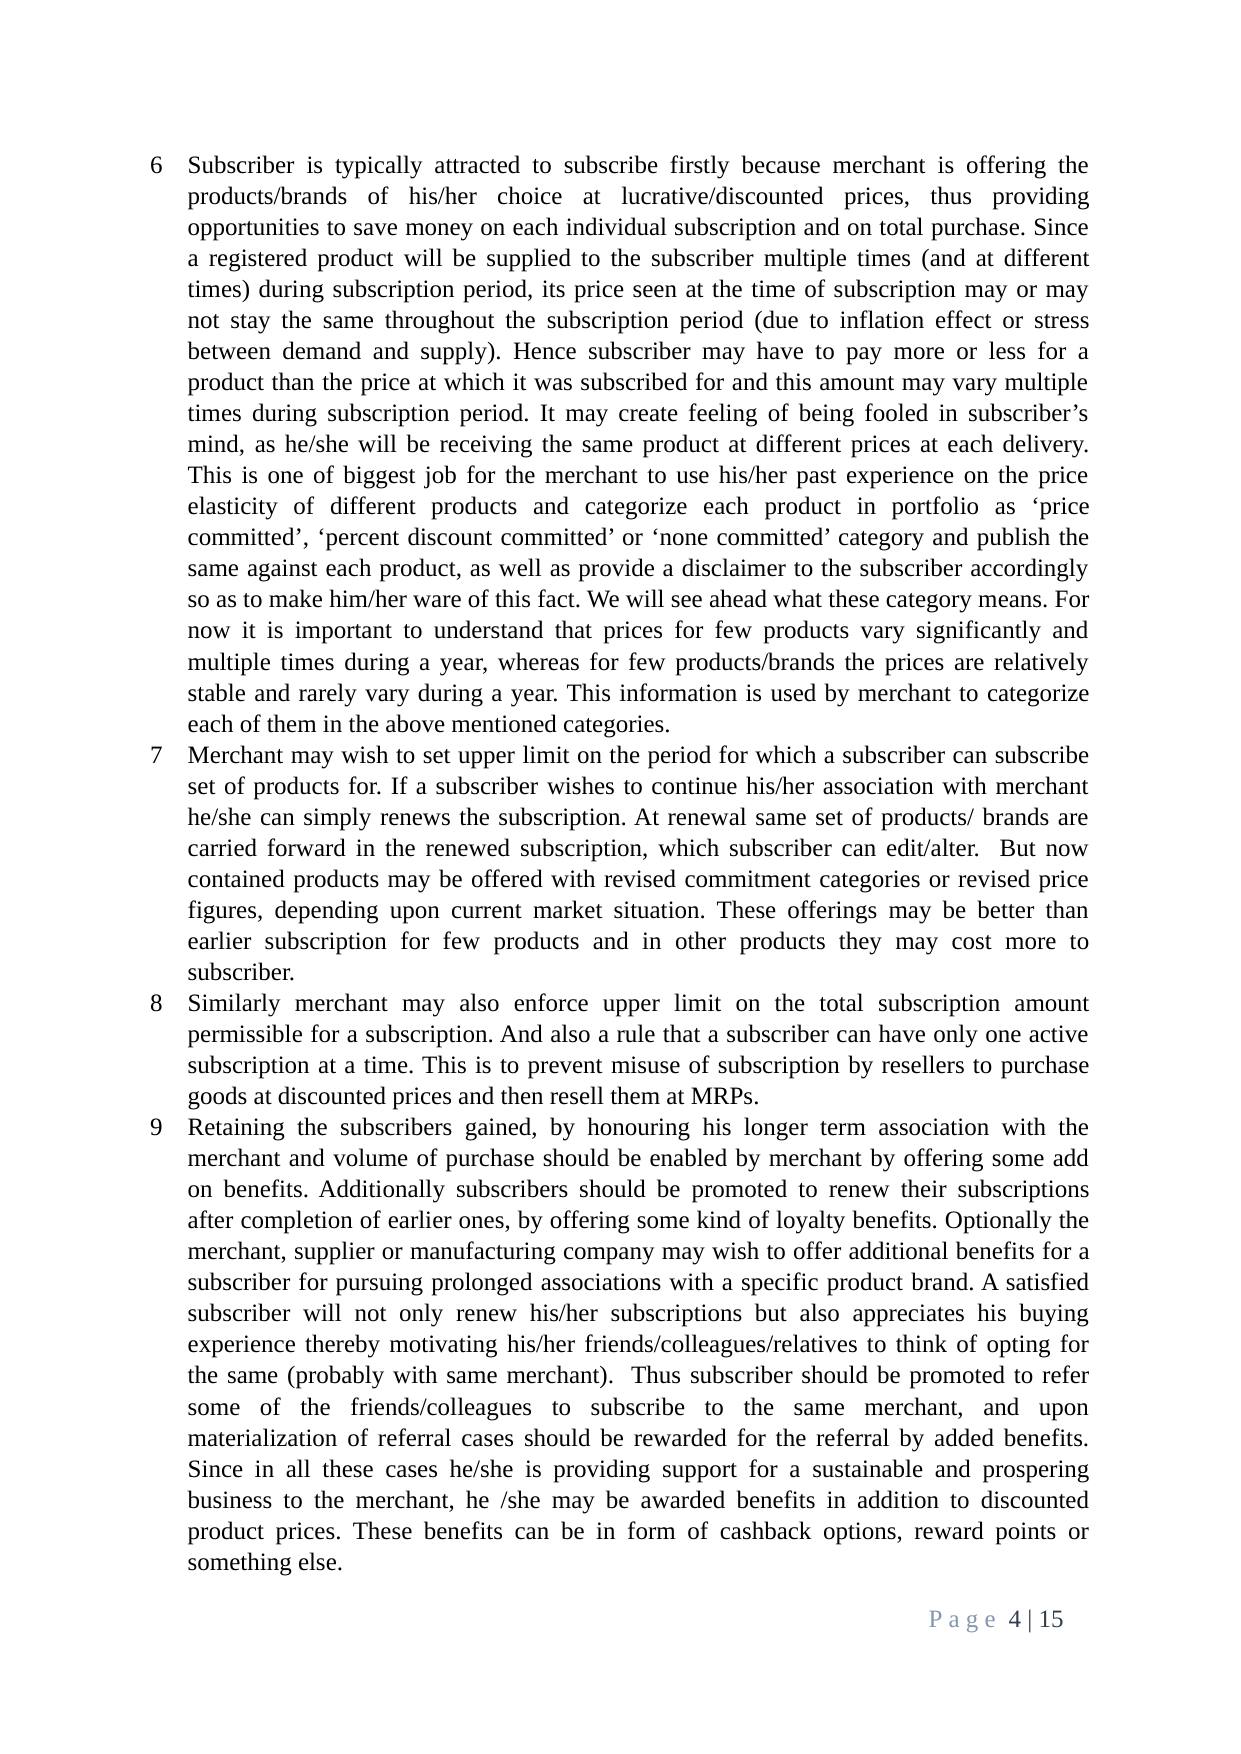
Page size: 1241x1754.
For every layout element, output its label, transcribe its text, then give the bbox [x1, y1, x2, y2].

list Retaining the subscribers gained, by honouring his longer term association with the merchant and volume of purchase should be enabled by merchant by offering some add on benefits. Additionally subscribers should be promoted to renew their subscriptions after completion of earlier ones, by offering some kind of loyalty benefits. Optionally the merchant, supplier or manufacturing company may wish to offer additional benefits for a subscriber for pursuing prolonged associations with a specific product brand. A satisfied subscriber will not only renew his/her subscriptions but also appreciates his buying experience thereby motivating his/her friends/colleagues/relatives to think of opting for the same (probably with same merchant). Thus subscriber should be promoted to refer some of the friends/colleagues to subscribe to the same merchant, and upon materialization of referral cases should be rewarded for the referral by added benefits. Since in all these cases he/she is providing support for a sustainable and prospering business to the merchant, he /she may be awarded benefits in addition to discounted product prices. These benefits can be in form of cashback options, reward points or something else. [150, 1112, 1090, 1576]
list Similarly merchant may also enforce upper limit on the total subscription amount permissible for a subscription. And also a rule that a subscriber can have only one active subscription at a time. This is to prevent misuse of subscription by resellers to purchase goods at discounted prices and then resell them at MRPs. [150, 988, 1090, 1110]
list Merchant may wish to set upper limit on the period for which a subscriber can subscribe set of products for. If a subscriber wishes to continue his/her association with merchant he/she can simply renews the subscription. At renewal same set of products/ brands are carried forward in the renewed subscription, which subscriber can edit/alter. But now contained products may be offered with revised commitment categories or revised price figures, depending upon current market situation. These offerings may be better than earlier subscription for few products and in other products they may cost more to subscriber. [150, 740, 1090, 986]
list Subscriber is typically attracted to subscribe firstly because merchant is offering the products/brands of his/her choice at lucrative/discounted prices, thus providing opportunities to save money on each individual subscription and on total purchase. Since a registered product will be supplied to the subscriber multiple times (and at different times) during subscription period, its price seen at the time of subscription may or may not stay the same throughout the subscription period (due to inflation effect or stress between demand and supply). Hence subscriber may have to pay more or less for a product than the price at which it was subscribed for and this amount may vary multiple times during subscription period. It may create feeling of being fooled in subscriber’s mind, as he/she will be receiving the same product at different prices at each delivery. This is one of biggest job for the merchant to use his/her past experience on the price elasticity of different products and categorize each product in portfolio as ‘price committed’, ‘percent discount committed’ or ‘none committed’ category and publish the same against each product, as well as provide a disclaimer to the subscriber accordingly so as to make him/her ware of this fact. We will see ahead what these category means. For now it is important to understand that prices for few products vary significantly and multiple times during a year, whereas for few products/brands the prices are relatively stable and rarely vary during a year. This information is used by merchant to categorize each of them in the above mentioned categories. [150, 150, 1090, 737]
